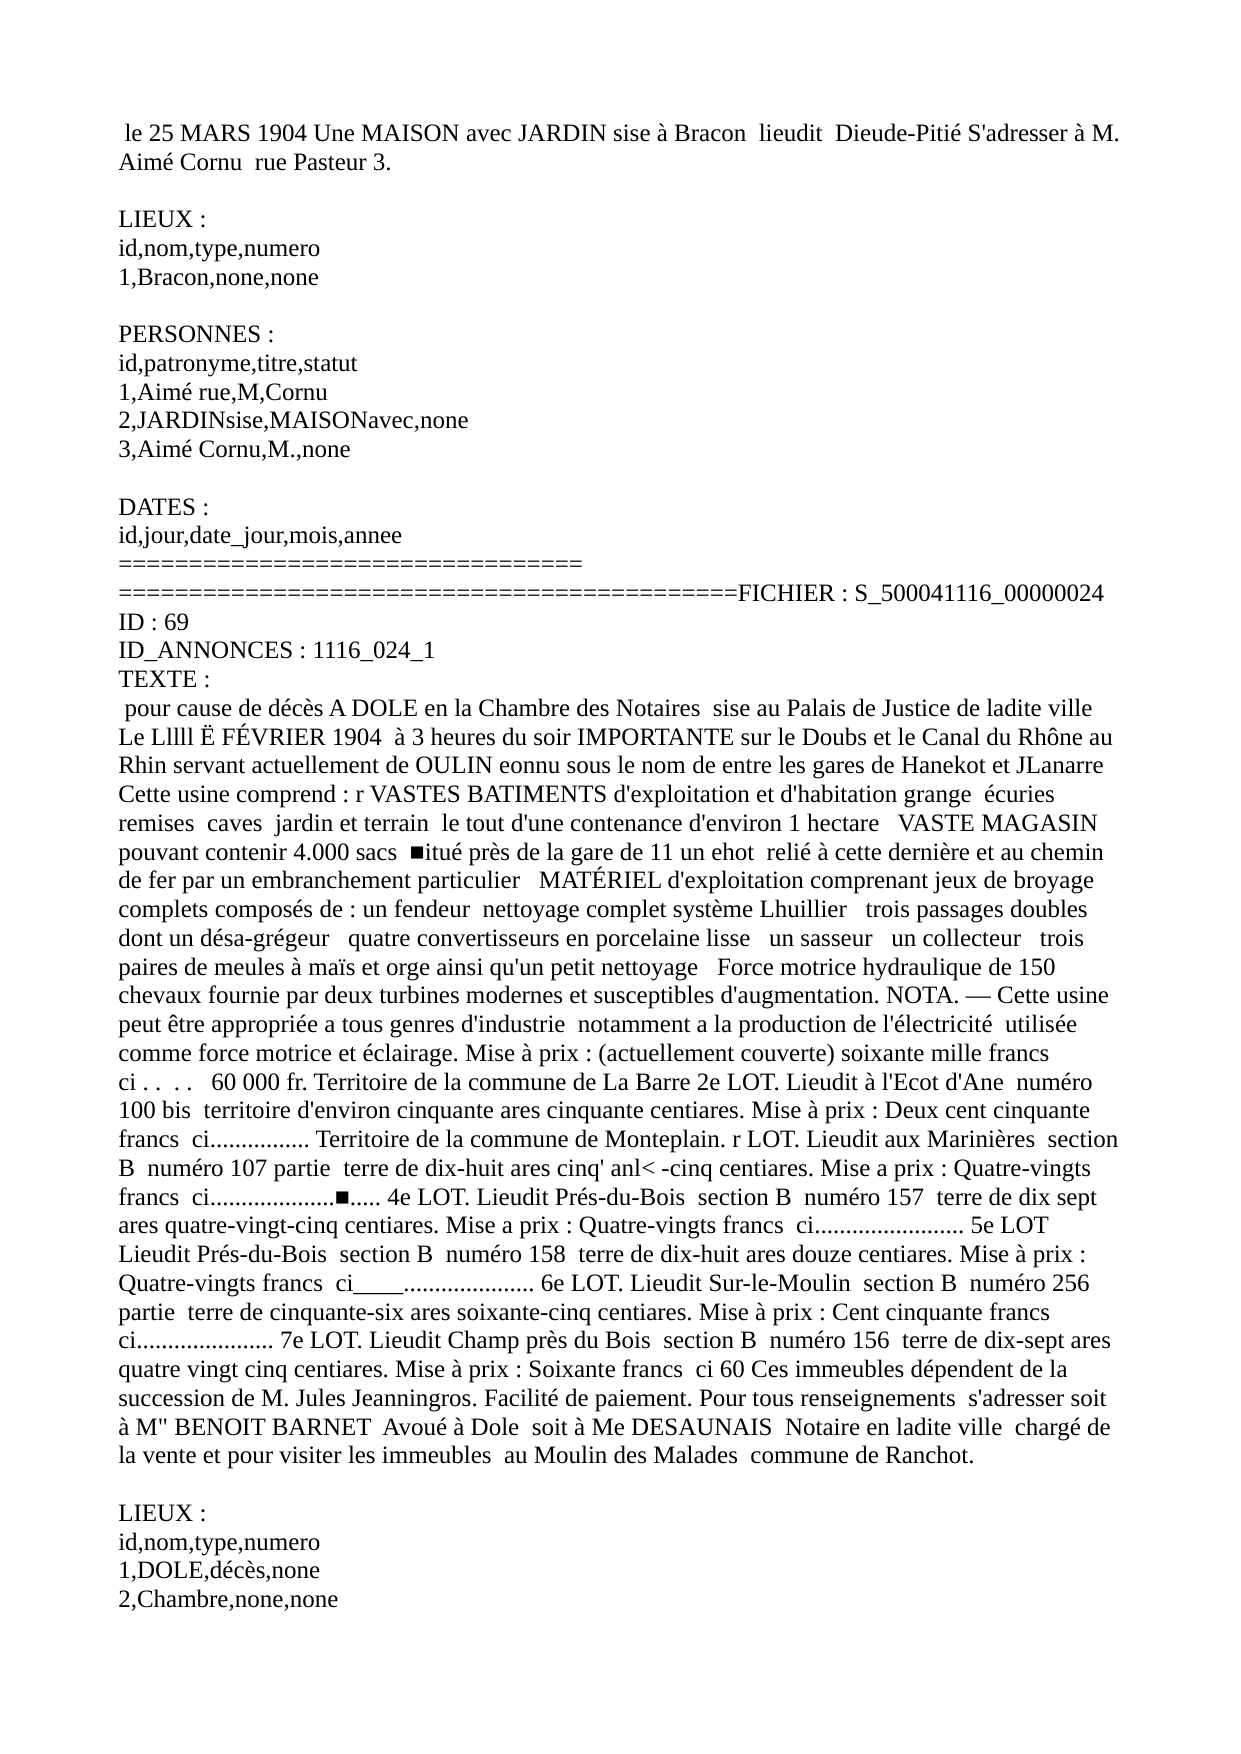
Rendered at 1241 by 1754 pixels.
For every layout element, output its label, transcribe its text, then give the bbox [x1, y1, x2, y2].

text id,patronyme,titre,statut [118, 348, 1122, 377]
text PERSONNES : [118, 319, 1122, 348]
text id,nom,type,numero [118, 233, 1122, 262]
text 2,Chambre,none,none [118, 1584, 1122, 1613]
text ID : 69 [118, 607, 1122, 636]
text ID_ANNONCES : 1116_024_1 [118, 636, 1122, 664]
text id,nom,type,numero [118, 1527, 1122, 1556]
text ================================= [118, 549, 1122, 578]
text id,jour,date_jour,mois,annee [118, 521, 1122, 549]
text TEXTE : [118, 664, 1122, 693]
text ============================================FICHIER : S_500041116_00000024 [118, 578, 1122, 607]
text 2,JARDINsise,MAISONavec,none [118, 406, 1122, 434]
text 1,Bracon,none,none [118, 262, 1122, 291]
text 1,Aimé rue,M,Cornu [118, 377, 1122, 406]
text DATES : [118, 492, 1122, 521]
text 3,Aimé Cornu,M.,none [118, 434, 1122, 463]
text pour cause de décès A DOLE en la Chambre des Notaires sise au Palais de Justice de ladite ville Le Lllll Ë FÉVRIER 1904 à 3 heures du soir IMPORTANTE sur le Doubs et le Canal du Rhône au Rhin servant actuellement de OULIN eonnu sous le nom de entre les gares de Hanekot et JLanarre Cette usine comprend : r VASTES BATIMENTS d'exploitation et d'habitation grange écuries remises caves jardin et terrain le tout d'une contenance d'environ 1 hectare VASTE MAGASIN pouvant contenir 4.000 sacs ■itué près de la gare de 11 un ehot relié à cette dernière et au chemin de fer par un embranchement particulier MATÉRIEL d'exploitation comprenant jeux de broyage complets composés de : un fendeur nettoyage complet système Lhuillier trois passages doubles dont un désa-grégeur quatre convertisseurs en porcelaine lisse un sasseur un collecteur trois paires de meules à maïs et orge ainsi qu'un petit nettoyage Force motrice hydraulique de 150 chevaux fournie par deux turbines modernes et susceptibles d'augmentation. NOTA. — Cette usine peut être appropriée a tous genres d'industrie notamment a la production de l'électricité utilisée comme force motrice et éclairage. Mise à prix : (actuellement couverte) soixante mille francs ci . . . . 60 000 fr. Territoire de la commune de La Barre 2e LOT. Lieudit à l'Ecot d'Ane numéro 100 bis territoire d'environ cinquante ares cinquante centiares. Mise à prix : Deux cent cinquante francs ci................ Territoire de la commune de Monteplain. r LOT. Lieudit aux Marinières section B numéro 107 partie terre de dix-huit ares cinq' anl< -cinq centiares. Mise a prix : Quatre-vingts francs ci....................■..... 4e LOT. Lieudit Prés-du-Bois section B numéro 157 terre de dix sept ares quatre-vingt-cinq centiares. Mise a prix : Quatre-vingts francs ci........................ 5e LOT Lieudit Prés-du-Bois section B numéro 158 terre de dix-huit ares douze centiares. Mise à prix : Quatre-vingts francs ci____..................... 6e LOT. Lieudit Sur-le-Moulin section B numéro 256 partie terre de cinquante-six ares soixante-cinq centiares. Mise à prix : Cent cinquante francs ci...................... 7e LOT. Lieudit Champ près du Bois section B numéro 156 terre de dix-sept ares quatre vingt cinq centiares. Mise à prix : Soixante francs ci 60 Ces immeubles dépendent de la succession de M. Jules Jeanningros. Facilité de paiement. Pour tous renseignements s'adresser soit à M" BENOIT BARNET Avoué à Dole soit à Me DESAUNAIS Notaire en ladite ville chargé de la vente et pour visiter les immeubles au Moulin des Malades commune de Ranchot. [118, 693, 1122, 1469]
text LIEUX : [118, 204, 1122, 233]
text 1,DOLE,décès,none [118, 1556, 1122, 1584]
text LIEUX : [118, 1498, 1122, 1527]
text le 25 MARS 1904 Une MAISON avec JARDIN sise à Bracon lieudit Dieude-Pitié S'adresser à M. Aimé Cornu rue Pasteur 3. [118, 118, 1122, 176]
